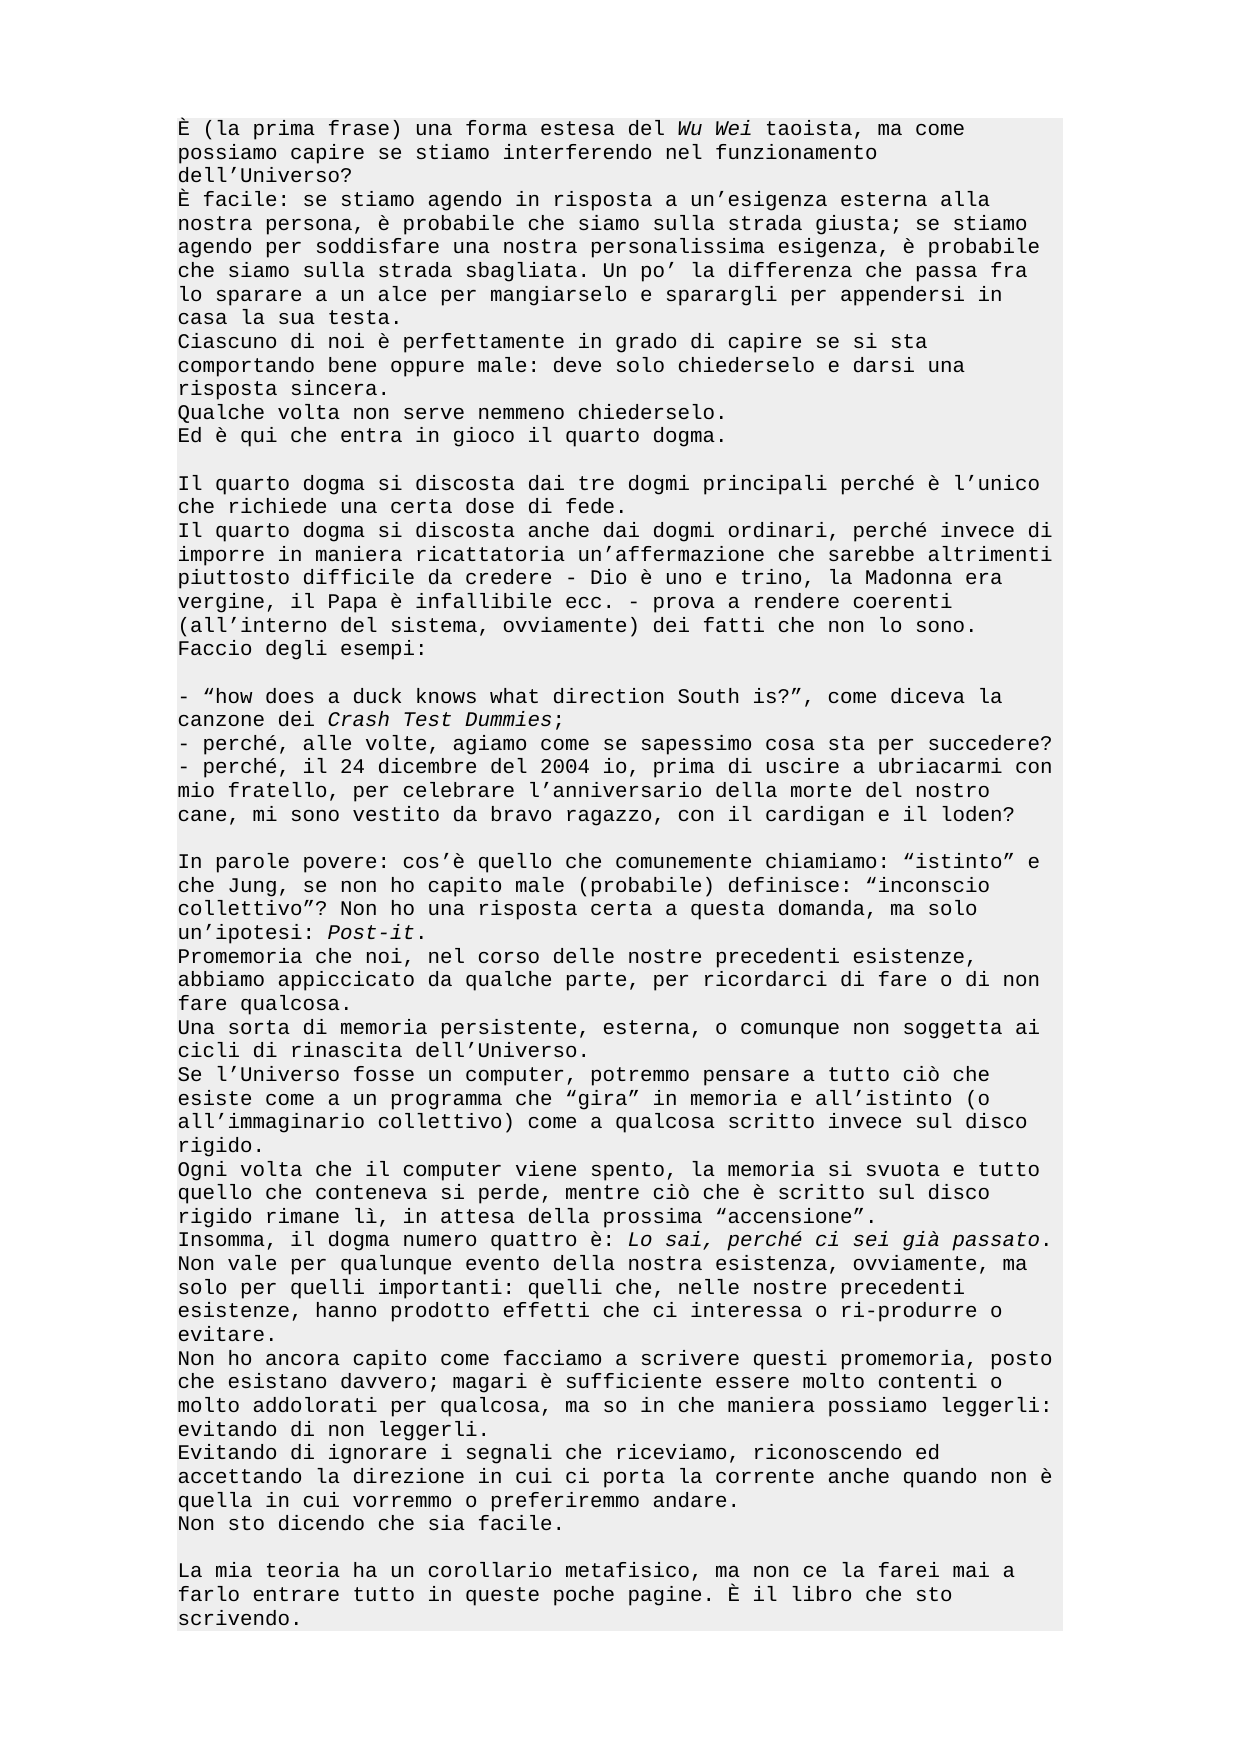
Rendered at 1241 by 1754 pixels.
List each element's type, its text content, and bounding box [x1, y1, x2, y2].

text - perché, alle volte, agiamo come se sapessimo cosa sta per succedere? [177, 733, 1063, 757]
text Ogni volta che il computer viene spento, la memoria si svuota e tutto quello che conteneva si perde, mentre ciò che è scritto sul disco rigido rimane lì, in attesa della prossima “accensione”. [177, 1158, 1063, 1229]
text Insomma, il dogma numero quattro è: Lo sai, perché ci sei già passato. [177, 1229, 1063, 1253]
text È facile: se stiamo agendo in risposta a un’esigenza esterna alla nostra persona, è probabile che siamo sulla strada giusta; se stiamo agendo per soddisfare una nostra personalissima esigenza, è probabile che siamo sulla strada sbagliata. Un po’ la differenza che passa fra lo sparare a un alce per mangiarselo e sparargli per appendersi in casa la sua testa. [177, 189, 1063, 331]
text La mia teoria ha un corollario metafisico, ma non ce la farei mai a farlo entrare tutto in queste poche pagine. È il libro che sto scrivendo. [177, 1561, 1063, 1631]
text Ed è qui che entra in gioco il quarto dogma. [177, 426, 1063, 449]
text In parole povere: cos’è quello che comunemente chiamiamo: “istinto” e che Jung, se non ho capito male (probabile) definisce: “inconscio collettivo”? Non ho una risposta certa a questa domanda, ma solo un’ipotesi: Post-it. [177, 851, 1063, 946]
text Non vale per qualunque evento della nostra esistenza, ovviamente, ma solo per quelli importanti: quelli che, nelle nostre precedenti esistenze, hanno prodotto effetti che ci interessa o ri-produrre o evitare. [177, 1253, 1063, 1348]
text Il quarto dogma si discosta dai tre dogmi principali perché è l’unico che richiede una certa dose di fede. [177, 473, 1063, 520]
text È (la prima frase) una forma estesa del Wu Wei taoista, ma come possiamo capire se stiamo interferendo nel funzionamento dell’Universo? [177, 118, 1063, 189]
text Non ho ancora capito come facciamo a scrivere questi promemoria, posto che esistano davvero; magari è sufficiente essere molto contenti o molto addolorati per qualcosa, ma so in che maniera possiamo leggerli: evitando di non leggerli. [177, 1348, 1063, 1442]
text Qualche volta non serve nemmeno chiederselo. [177, 402, 1063, 426]
text Evitando di ignorare i segnali che riceviamo, riconoscendo ed accettando la direzione in cui ci porta la corrente anche quando non è quella in cui vorremmo o preferiremmo andare. [177, 1442, 1063, 1513]
text Ciascuno di noi è perfettamente in grado di capire se si sta comportando bene oppure male: deve solo chiederselo e darsi una risposta sincera. [177, 331, 1063, 402]
text Una sorta di memoria persistente, esterna, o comunque non soggetta ai cicli di rinascita dell’Universo. [177, 1017, 1063, 1064]
text Il quarto dogma si discosta anche dai dogmi ordinari, perché invece di imporre in maniera ricattatoria un’affermazione che sarebbe altrimenti piuttosto difficile da credere - Dio è uno e trino, la Madonna era vergine, il Papa è infallibile ecc. - prova a rendere coerenti (all’interno del sistema, ovviamente) dei fatti che non lo sono. Faccio degli esempi: [177, 520, 1063, 662]
text Promemoria che noi, nel corso delle nostre precedenti esistenze, abbiamo appiccicato da qualche parte, per ricordarci di fare o di non fare qualcosa. [177, 946, 1063, 1017]
text - perché, il 24 dicembre del 2004 io, prima di uscire a ubriacarmi con mio fratello, per celebrare l’anniversario della morte del nostro cane, mi sono vestito da bravo ragazzo, con il cardigan e il loden? [177, 757, 1063, 827]
text Non sto dicendo che sia facile. [177, 1513, 1063, 1537]
text Se l’Universo fosse un computer, potremmo pensare a tutto ciò che esiste come a un programma che “gira” in memoria e all’istinto (o all’immaginario collettivo) come a qualcosa scritto invece sul disco rigido. [177, 1064, 1063, 1158]
text - “how does a duck knows what direction South is?”, come diceva la canzone dei Crash Test Dummies; [177, 686, 1063, 733]
